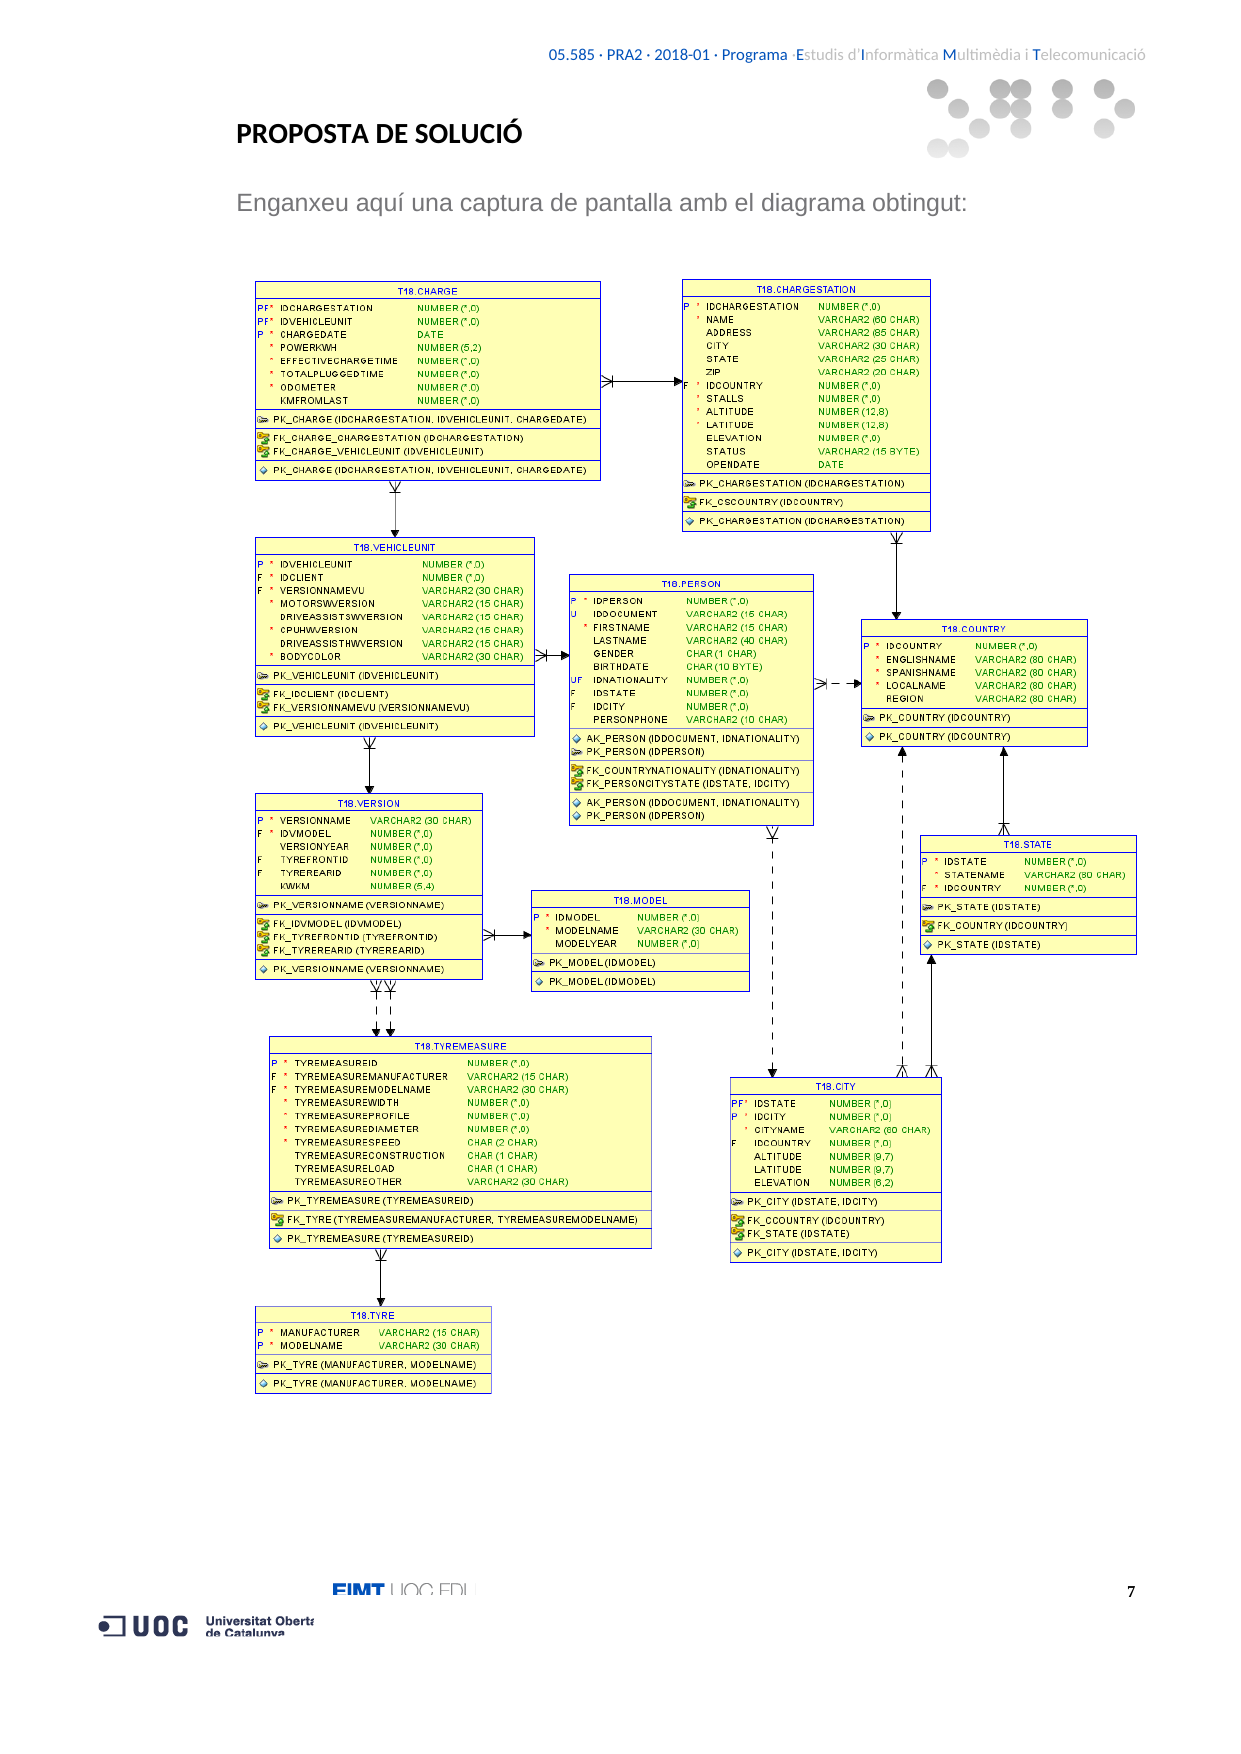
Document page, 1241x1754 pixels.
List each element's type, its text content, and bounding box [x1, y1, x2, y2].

picture [927, 70, 1135, 168]
picture [333, 1583, 476, 1598]
picture [236, 262, 1146, 1403]
text Enganxeu aquí una captura de pantalla amb el diagrama obtingut: [236, 187, 1146, 216]
picture [116, 1615, 316, 1639]
